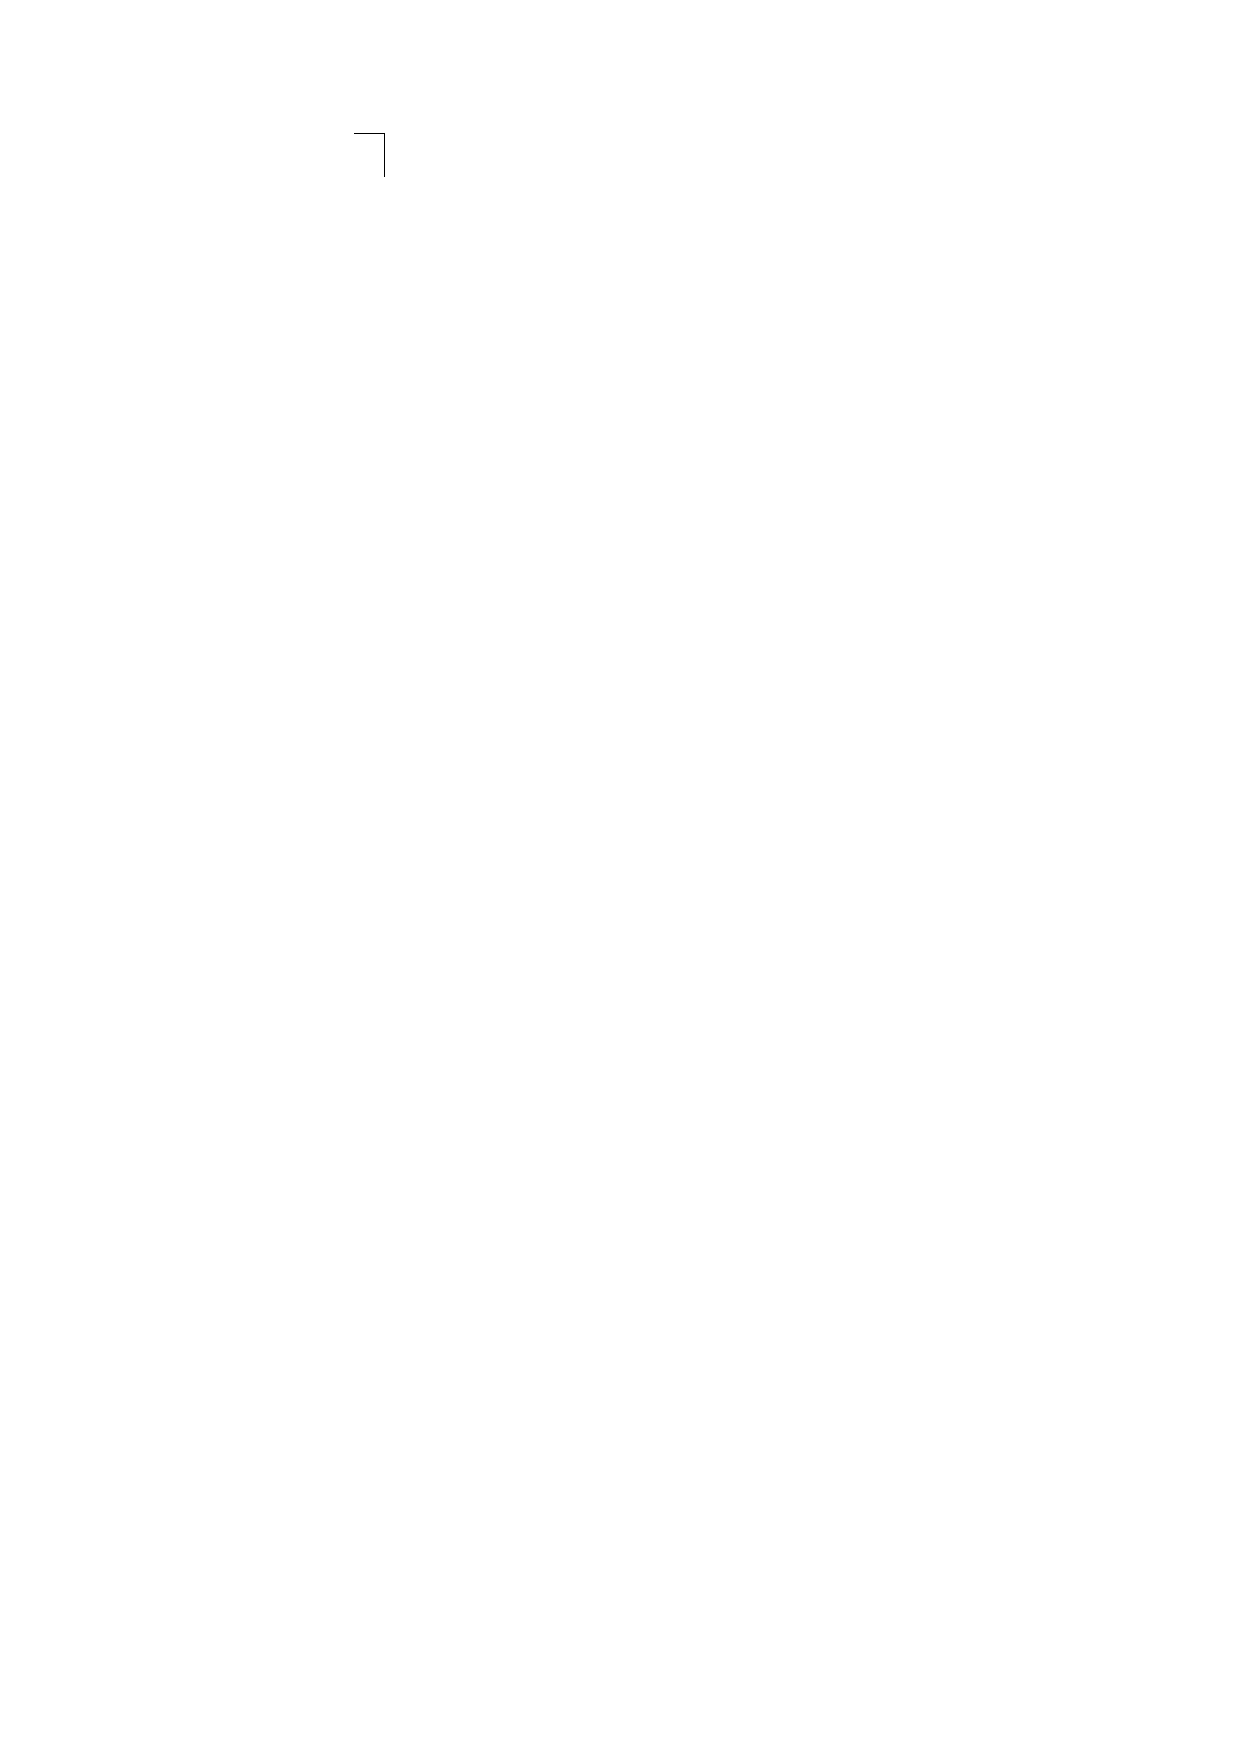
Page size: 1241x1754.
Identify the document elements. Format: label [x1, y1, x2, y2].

table_header [384, 89, 1181, 177]
table_header [59, 89, 354, 177]
table_cell [354, 134, 384, 177]
table_header [354, 89, 384, 133]
